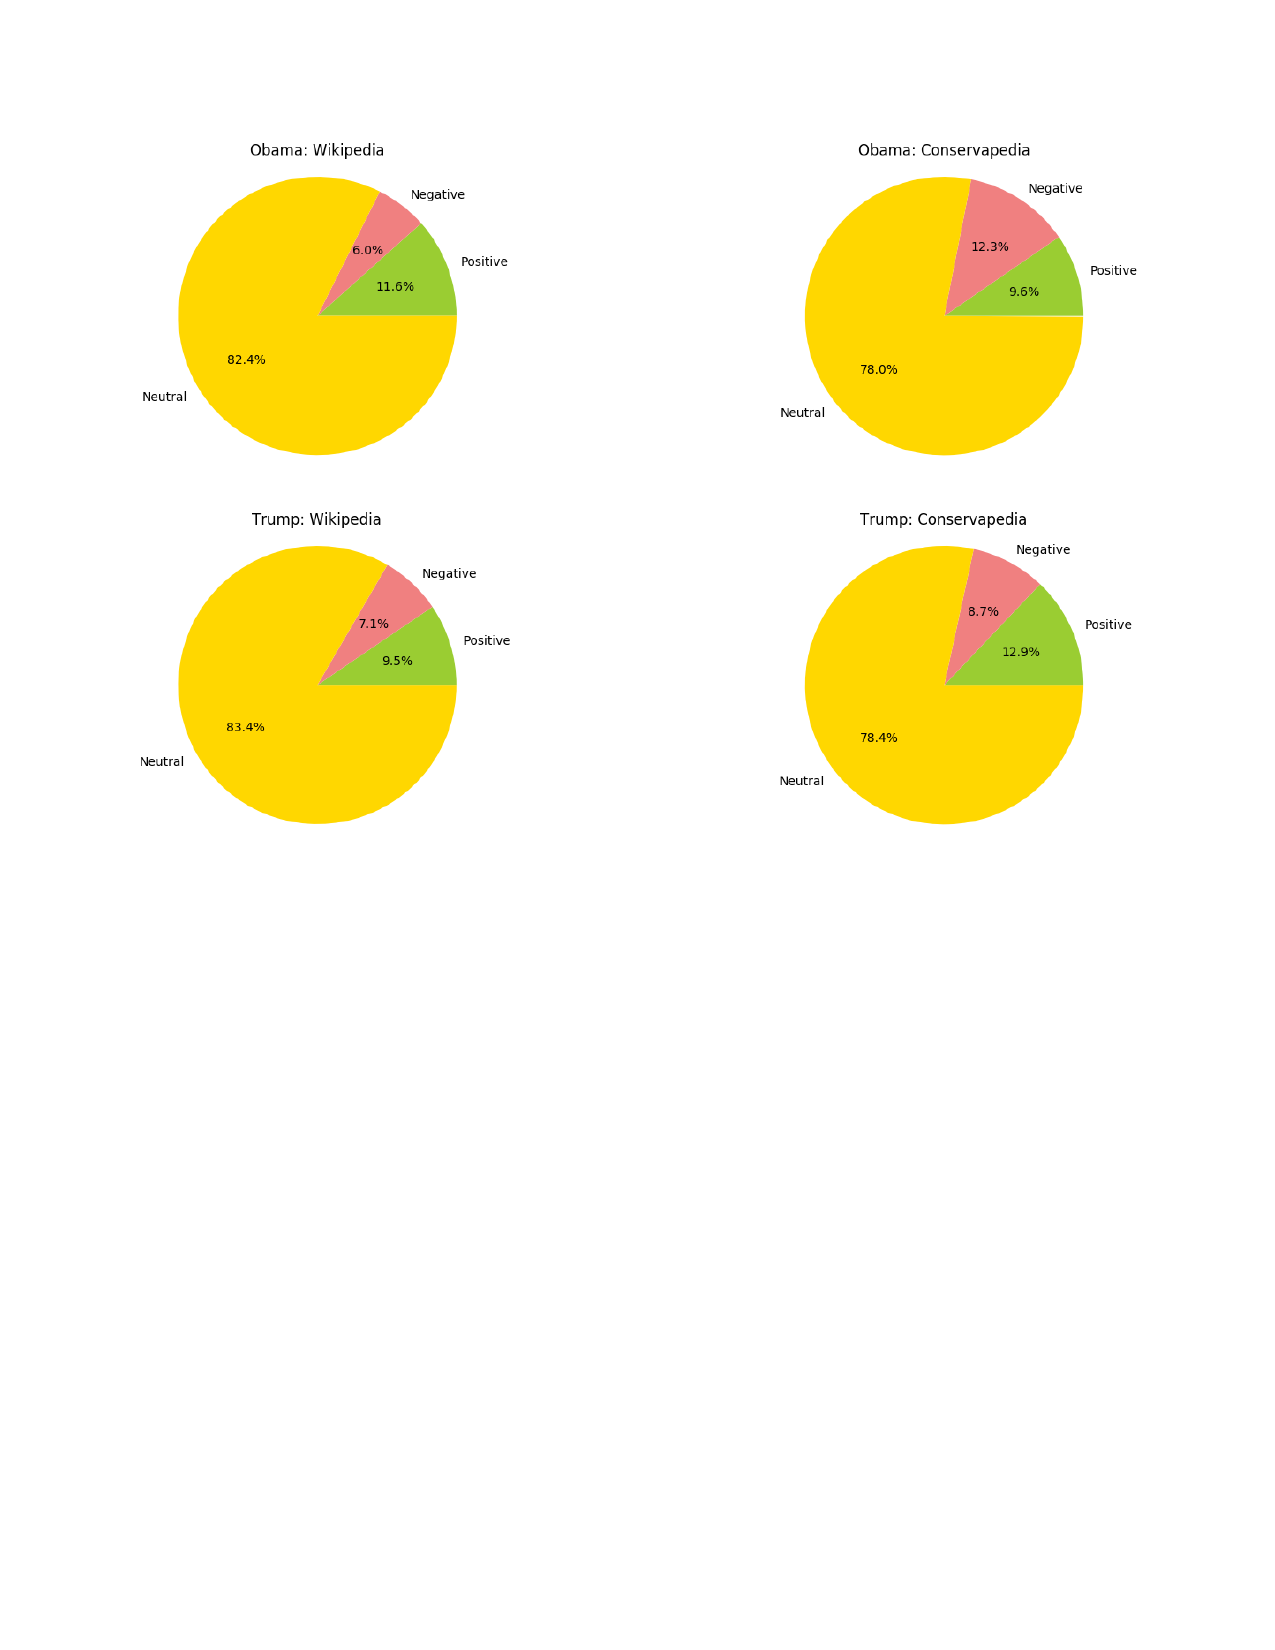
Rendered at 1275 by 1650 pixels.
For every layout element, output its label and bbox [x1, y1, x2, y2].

picture [121, 123, 1155, 837]
